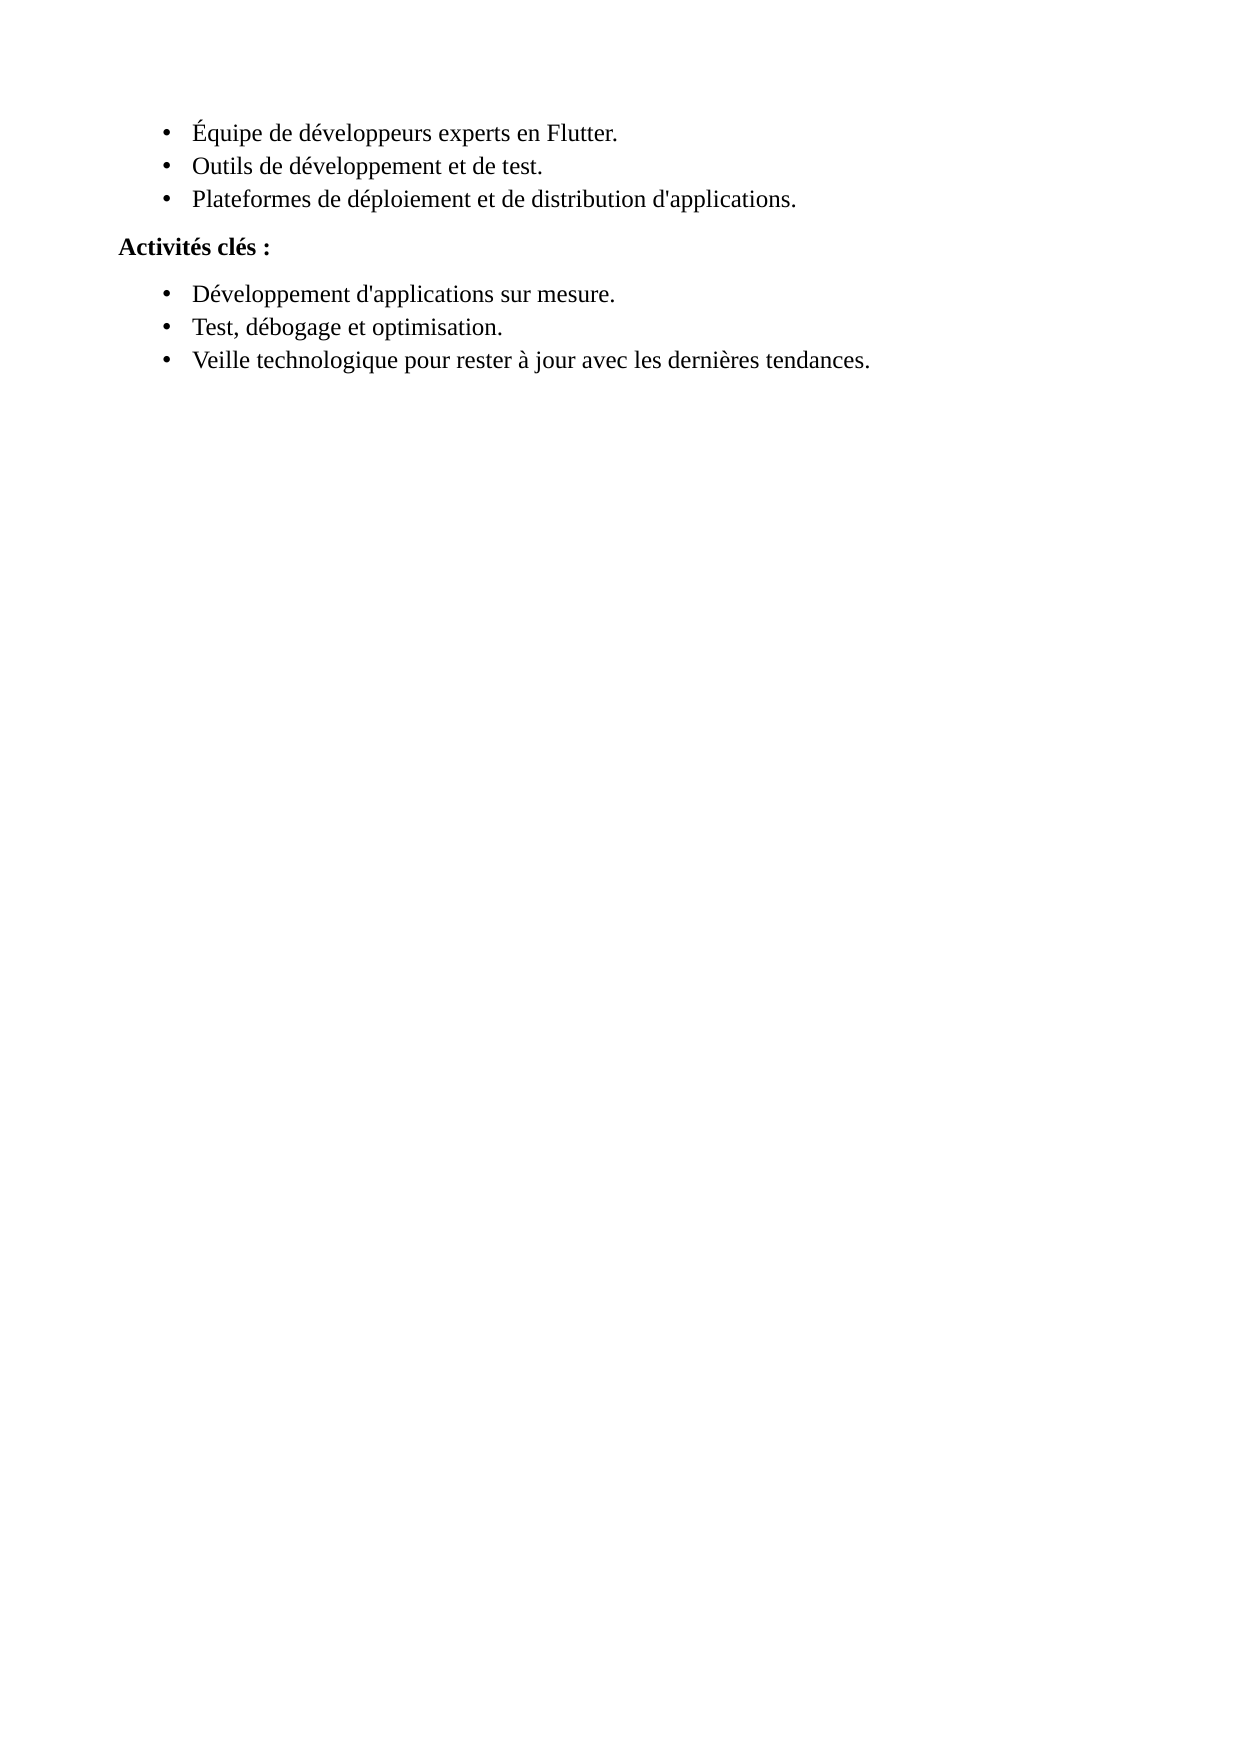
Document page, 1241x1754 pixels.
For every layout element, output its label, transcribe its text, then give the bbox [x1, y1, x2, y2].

list Développement d'applications sur mesure. [162, 279, 1122, 308]
list Test, débogage et optimisation. [162, 312, 1122, 341]
list Veille technologique pour rester à jour avec les dernières tendances. [162, 345, 1122, 374]
list Outils de développement et de test. [162, 151, 1122, 180]
list Plateformes de déploiement et de distribution d'applications. [162, 184, 1122, 213]
text Activités clés : [118, 232, 1122, 261]
list Équipe de développeurs experts en Flutter. [162, 118, 1122, 147]
